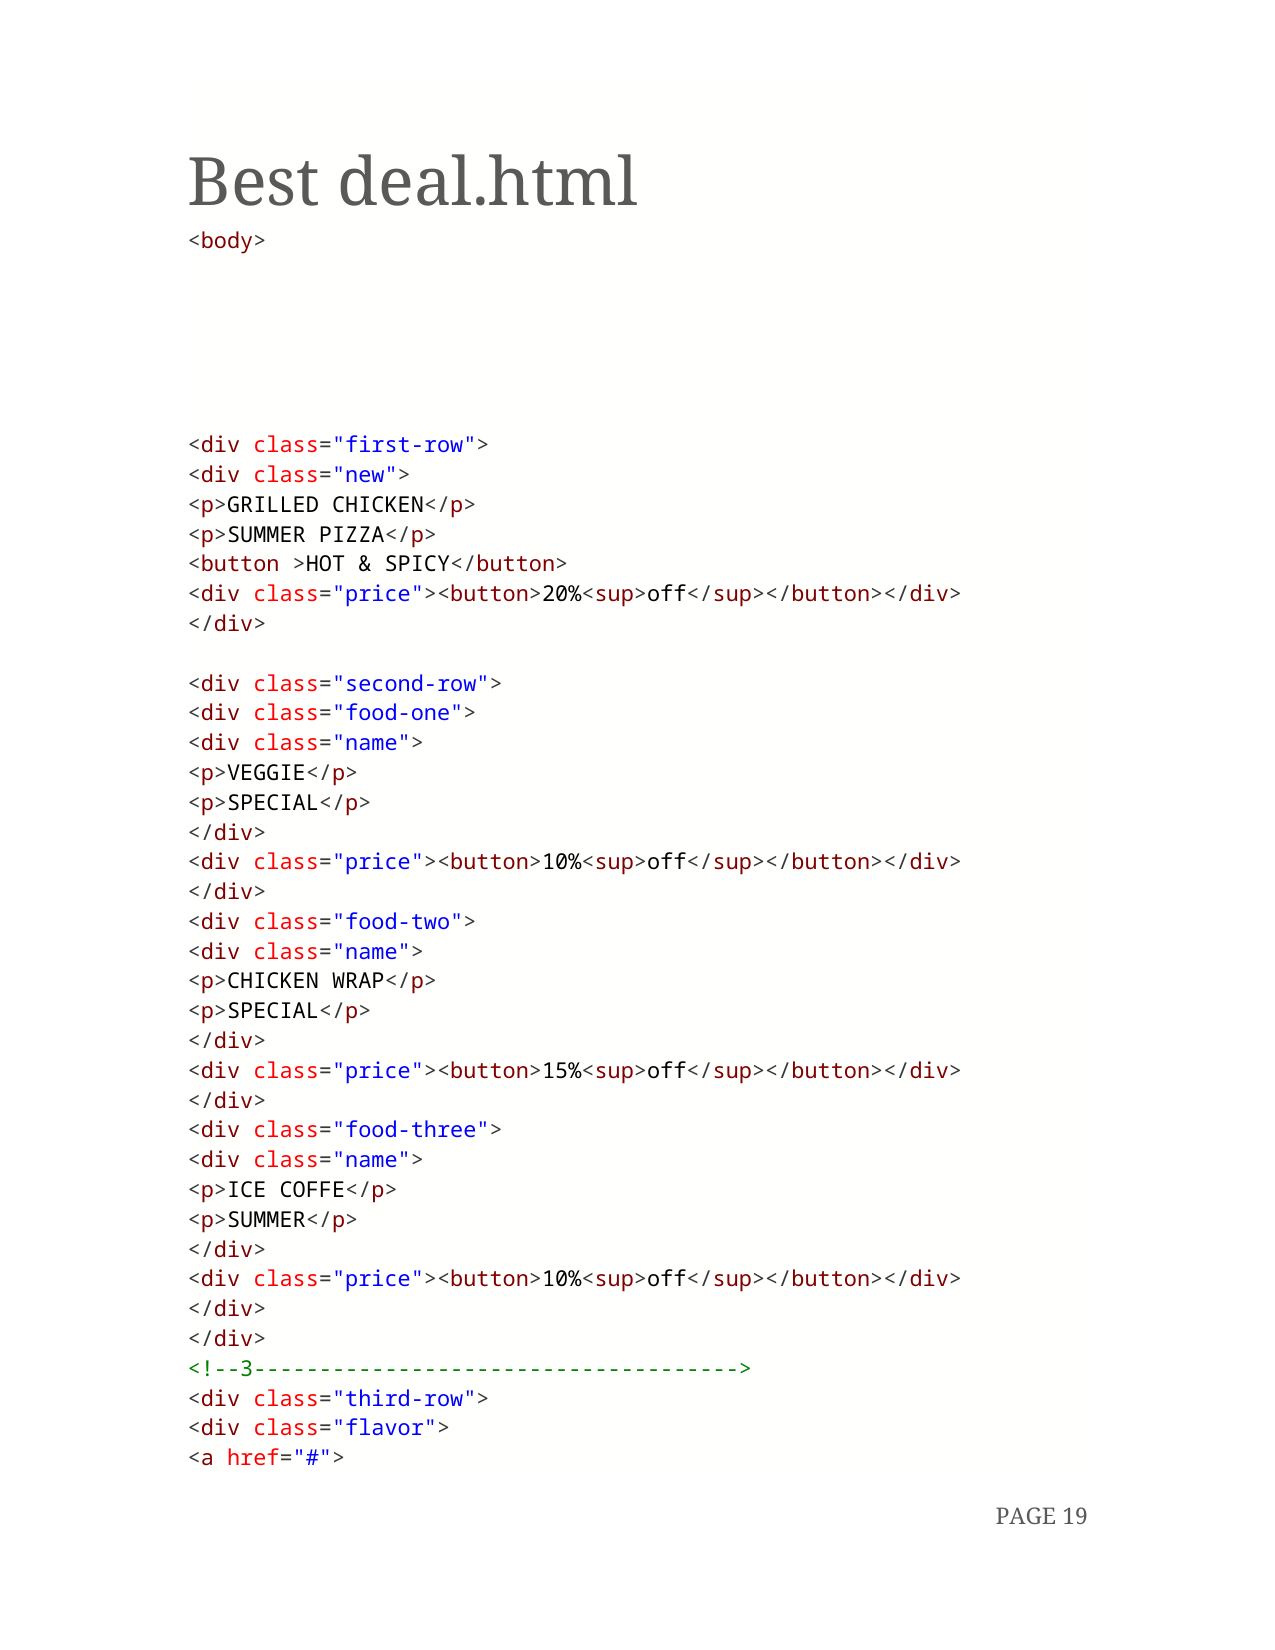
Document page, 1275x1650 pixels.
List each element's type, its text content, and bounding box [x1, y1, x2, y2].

text <body> [187, 225, 1087, 255]
text </div> [187, 1084, 1087, 1114]
text <div class="name"> [187, 1144, 1087, 1174]
text <div class="first-row"> [187, 429, 1087, 459]
text <p>VEGGIE</p> [187, 757, 1087, 787]
text <p>GRILLED CHICKEN</p> [187, 489, 1087, 518]
text <div class="name"> [187, 727, 1087, 757]
text <div class="food-one"> [187, 697, 1087, 727]
text <div class="price"><button>20%<sup>off</sup></button></div> [187, 578, 1087, 608]
text <div class="new"> [187, 459, 1087, 489]
text </div> [187, 876, 1087, 906]
text <div class="price"><button>10%<sup>off</sup></button></div> [187, 846, 1087, 876]
text </div> [187, 1025, 1087, 1055]
text </div> [187, 1323, 1087, 1353]
text </div> [187, 1233, 1087, 1263]
text <p>SPECIAL</p> [187, 995, 1087, 1025]
text <div class="price"><button>15%<sup>off</sup></button></div> [187, 1055, 1087, 1084]
text <p>CHICKEN WRAP</p> [187, 965, 1087, 995]
text <button >HOT & SPICY</button> [187, 548, 1087, 578]
text Best deal.html [187, 134, 1087, 225]
text <div class="third-row"> [187, 1382, 1087, 1412]
text <div class="price"><button>10%<sup>off</sup></button></div> [187, 1263, 1087, 1293]
text <p>ICE COFFE</p> [187, 1174, 1087, 1204]
text <p>SPECIAL</p> [187, 787, 1087, 816]
text <div class="food-three"> [187, 1114, 1087, 1144]
text <div class="flavor"> [187, 1412, 1087, 1442]
text </div> [187, 816, 1087, 846]
text <div class="name"> [187, 936, 1087, 965]
text <!--3-------------------------------------> [187, 1353, 1087, 1382]
text <p>SUMMER PIZZA</p> [187, 518, 1087, 548]
text <div class="food-two"> [187, 906, 1087, 936]
text <div class="second-row"> [187, 667, 1087, 697]
text <a href="#"> [187, 1442, 1087, 1472]
text </div> [187, 608, 1087, 638]
text </div> [187, 1293, 1087, 1323]
text <p>SUMMER</p> [187, 1204, 1087, 1233]
